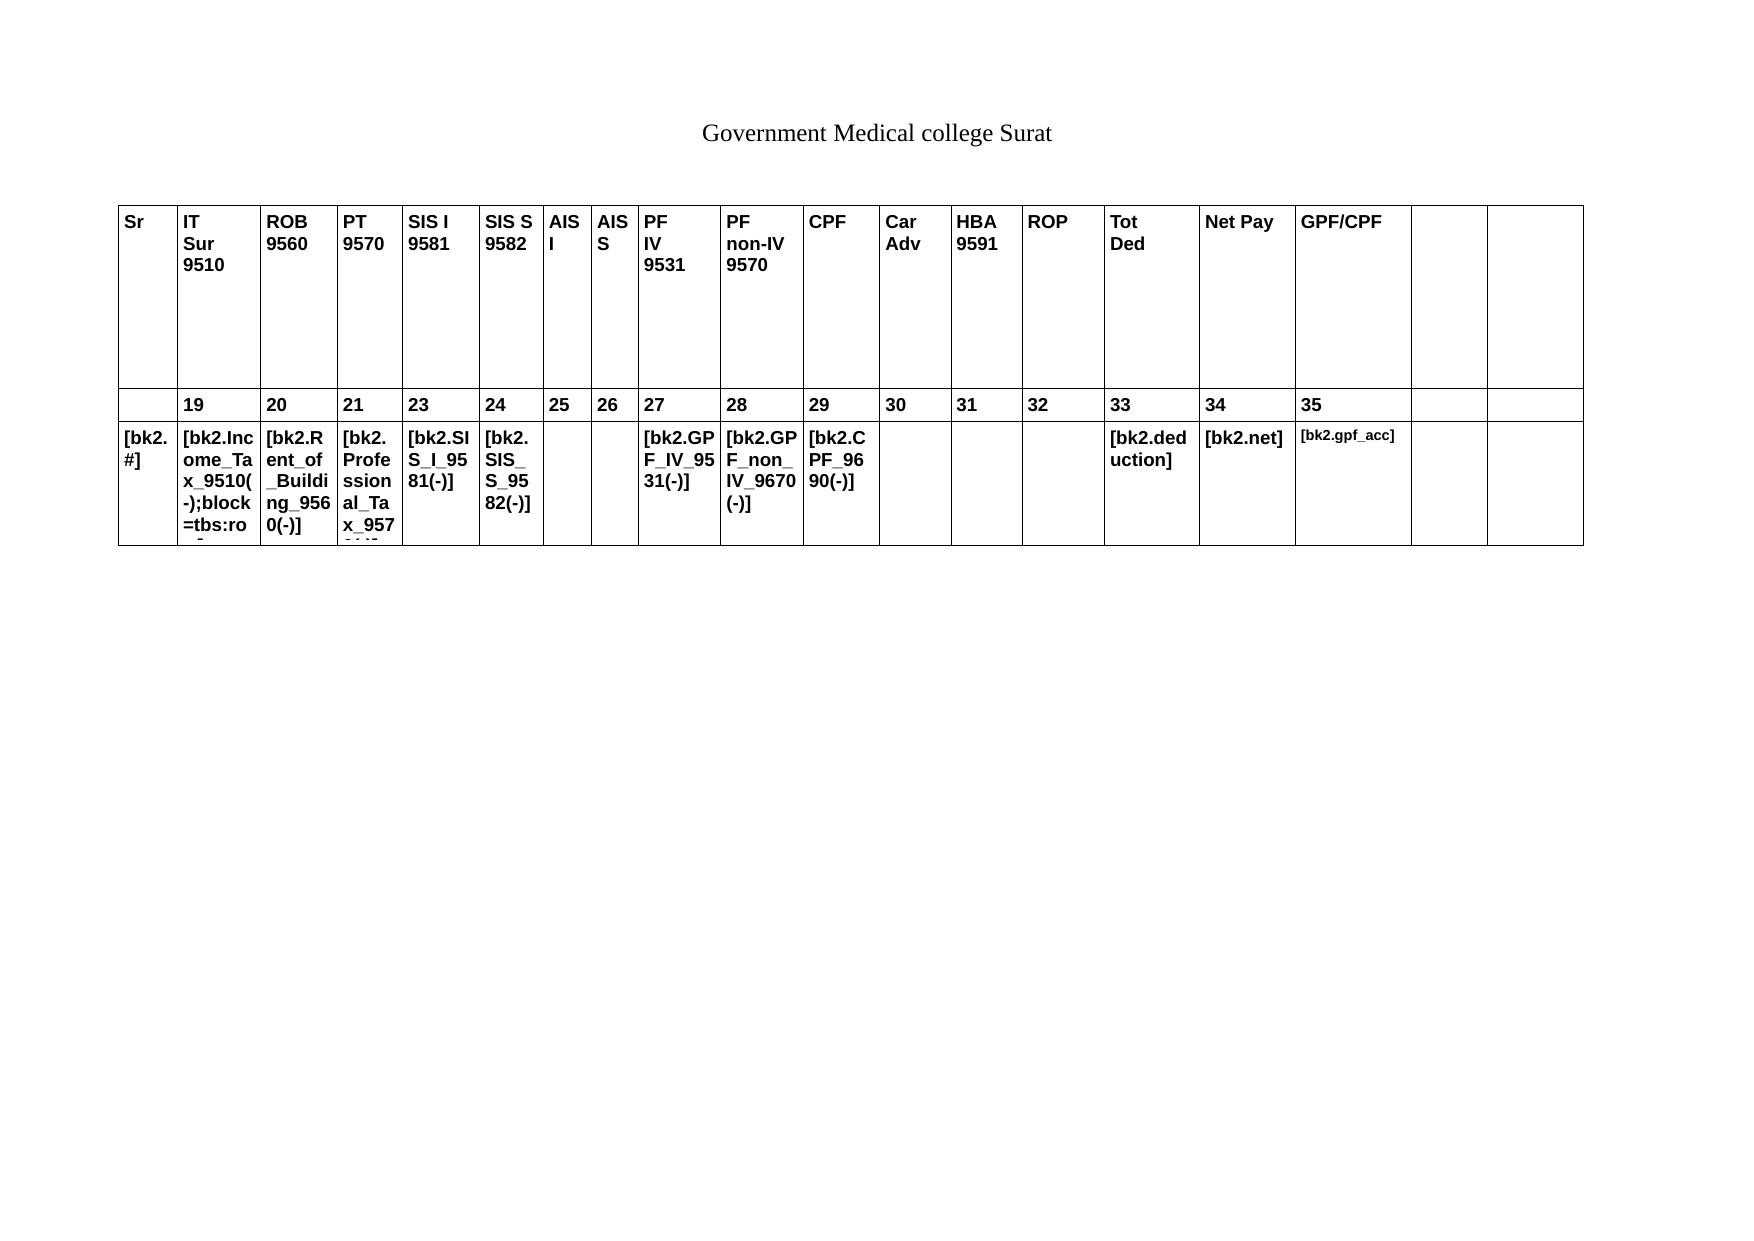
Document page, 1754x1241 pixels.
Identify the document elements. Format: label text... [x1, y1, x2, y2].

table_cell 33 [1105, 389, 1199, 421]
table_cell [119, 389, 177, 421]
table_header ROB 9560 [261, 206, 337, 388]
table_header HBA 9591 [952, 206, 1022, 388]
table_header AIS S [592, 206, 638, 388]
table_header PF non-IV 9570 [721, 206, 803, 388]
table_header AIS I [544, 206, 591, 388]
table_header Sr [119, 206, 177, 388]
table_cell [1412, 422, 1487, 545]
table_cell 26 [592, 389, 638, 421]
table_cell [bk2.Professional_Tax_9570(-)] [338, 422, 402, 545]
table_cell [1488, 389, 1583, 421]
table_cell [544, 422, 591, 545]
table_cell 21 [338, 389, 402, 421]
table_cell 25 [544, 389, 591, 421]
table_cell [bk2.SIS_S_9582(-)] [480, 422, 543, 545]
table_header GPF/CPF [1296, 206, 1411, 388]
table_header CPF [804, 206, 879, 388]
table_cell 34 [1200, 389, 1295, 421]
table_cell 29 [804, 389, 879, 421]
table_header PF IV 9531 [639, 206, 720, 388]
table_cell 19 [178, 389, 260, 421]
table_cell 27 [639, 389, 720, 421]
table_cell [bk2.gpf_acc] [1296, 422, 1411, 545]
table_header SIS I 9581 [403, 206, 479, 388]
table_header Net Pay [1200, 206, 1295, 388]
table_cell 30 [880, 389, 951, 421]
table_cell 28 [721, 389, 803, 421]
table_cell [bk2.Rent_of_Building_9560(-)] [261, 422, 337, 545]
table_cell [952, 422, 1022, 545]
table_header PT 9570 [338, 206, 402, 388]
table_header ROP [1023, 206, 1104, 388]
table_cell 24 [480, 389, 543, 421]
table_header IT Sur 9510 [178, 206, 260, 388]
table_cell [1488, 422, 1583, 545]
table_cell 20 [261, 389, 337, 421]
table_cell [bk2.CPF_9690(-)] [804, 422, 879, 545]
table_cell [880, 422, 951, 545]
table_cell [bk2.SIS_I_9581(-)] [403, 422, 479, 545]
table_cell [bk2.GPF_non_IV_9670(-)] [721, 422, 803, 545]
table_cell [bk2.net] [1200, 422, 1295, 545]
table_header Car Adv [880, 206, 951, 388]
table_header Tot Ded [1105, 206, 1199, 388]
table_cell [bk2.#] [119, 422, 177, 545]
table_cell 32 [1023, 389, 1104, 421]
table_cell [1412, 389, 1487, 421]
table_header [1488, 206, 1583, 388]
table_header [1412, 206, 1487, 388]
table_cell [bk2.Income_Tax_9510(-);block=tbs:row] [178, 422, 260, 545]
table_cell [bk2.deduction] [1105, 422, 1199, 545]
table_cell 31 [952, 389, 1022, 421]
table_cell 35 [1296, 389, 1411, 421]
table_cell 23 [403, 389, 479, 421]
table_header SIS S 9582 [480, 206, 543, 388]
table_cell [bk2.GPF_IV_9531(-)] [639, 422, 720, 545]
table_cell [592, 422, 638, 545]
table_cell [1023, 422, 1104, 545]
